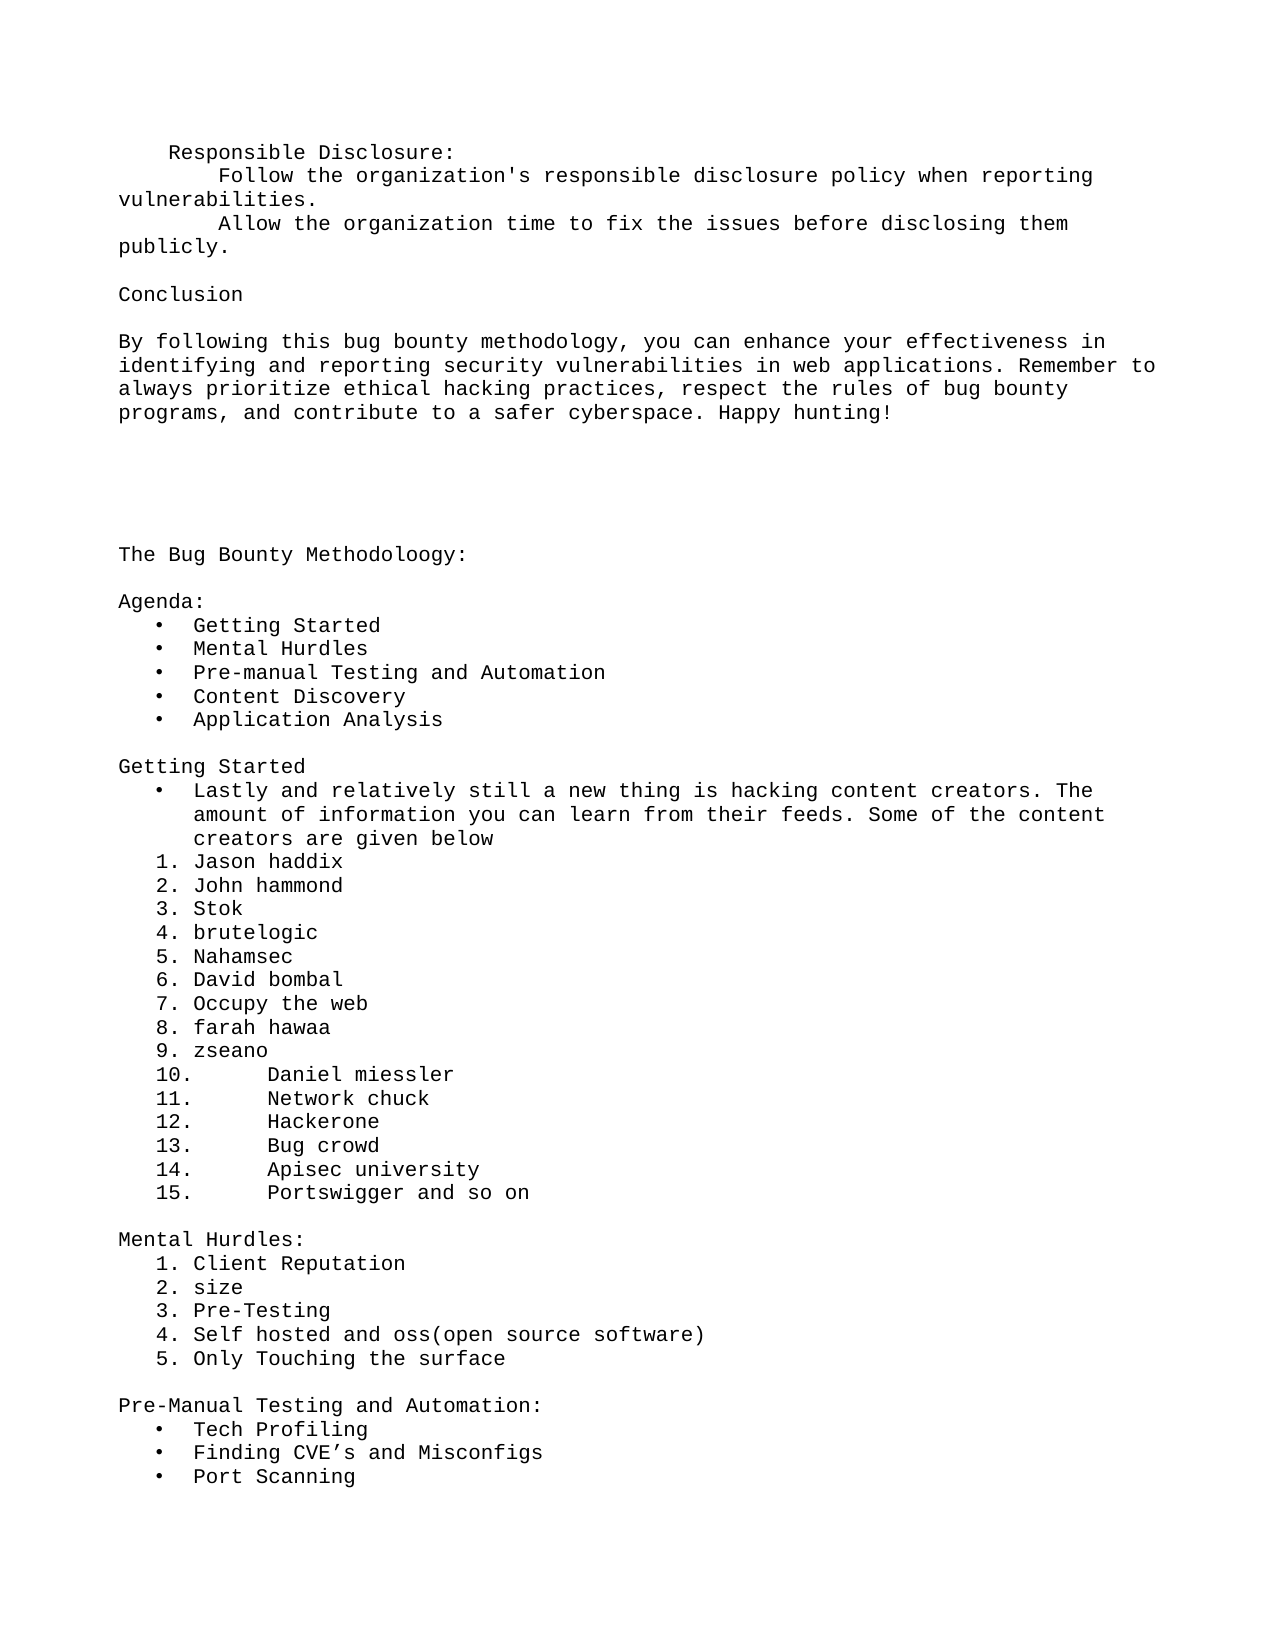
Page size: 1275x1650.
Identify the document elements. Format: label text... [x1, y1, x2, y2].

list size [156, 1277, 1157, 1300]
list farah hawaa [156, 1017, 1157, 1040]
list Tech Profiling [156, 1419, 1157, 1442]
list Occupy the web [156, 993, 1157, 1017]
list Pre-manual Testing and Automation [156, 662, 1157, 686]
list Jason haddix [156, 851, 1157, 875]
text By following this bug bounty methodology, you can enhance your effectiveness in identifying and reporting security vulnerabilities in web applications. Remember to always prioritize ethical hacking practices, respect the rules of bug bounty programs, and contribute to a safer cyberspace. Happy hunting! [118, 331, 1157, 426]
list Portswigger and so on [156, 1182, 1157, 1206]
text Responsible Disclosure: [118, 142, 1157, 165]
text Mental Hurdles: [118, 1229, 1157, 1253]
list zseano [156, 1040, 1157, 1064]
text The Bug Bounty Methodoloogy: [118, 544, 1157, 567]
text Agenda: [118, 591, 1157, 615]
text Follow the organization's responsible disclosure policy when reporting vulnerabilities. [118, 165, 1157, 213]
list Port Scanning [156, 1466, 1157, 1489]
list David bombal [156, 969, 1157, 993]
list Stok [156, 898, 1157, 922]
list Getting Started [156, 615, 1157, 638]
text Conclusion [118, 284, 1157, 307]
list Mental Hurdles [156, 638, 1157, 662]
list Application Analysis [156, 709, 1157, 733]
list Pre-Testing [156, 1300, 1157, 1324]
list Content Discovery [156, 686, 1157, 709]
text Getting Started [118, 757, 1157, 780]
list Only Touching the surface [156, 1348, 1157, 1371]
list John hammond [156, 875, 1157, 898]
list Daniel miessler [156, 1064, 1157, 1088]
list Self hosted and oss(open source software) [156, 1324, 1157, 1348]
list Network chuck [156, 1088, 1157, 1111]
list brutelogic [156, 922, 1157, 946]
list Lastly and relatively still a new thing is hacking content creators. The amount of information you can learn from their feeds. Some of the content creators are given below [156, 780, 1157, 851]
list Nahamsec [156, 946, 1157, 969]
list Hackerone [156, 1111, 1157, 1135]
list Finding CVE’s and Misconfigs [156, 1442, 1157, 1466]
text Pre-Manual Testing and Automation: [118, 1395, 1157, 1419]
list Bug crowd [156, 1135, 1157, 1158]
text Allow the organization time to fix the issues before disclosing them publicly. [118, 213, 1157, 260]
list Apisec university [156, 1158, 1157, 1182]
list Client Reputation [156, 1253, 1157, 1277]
